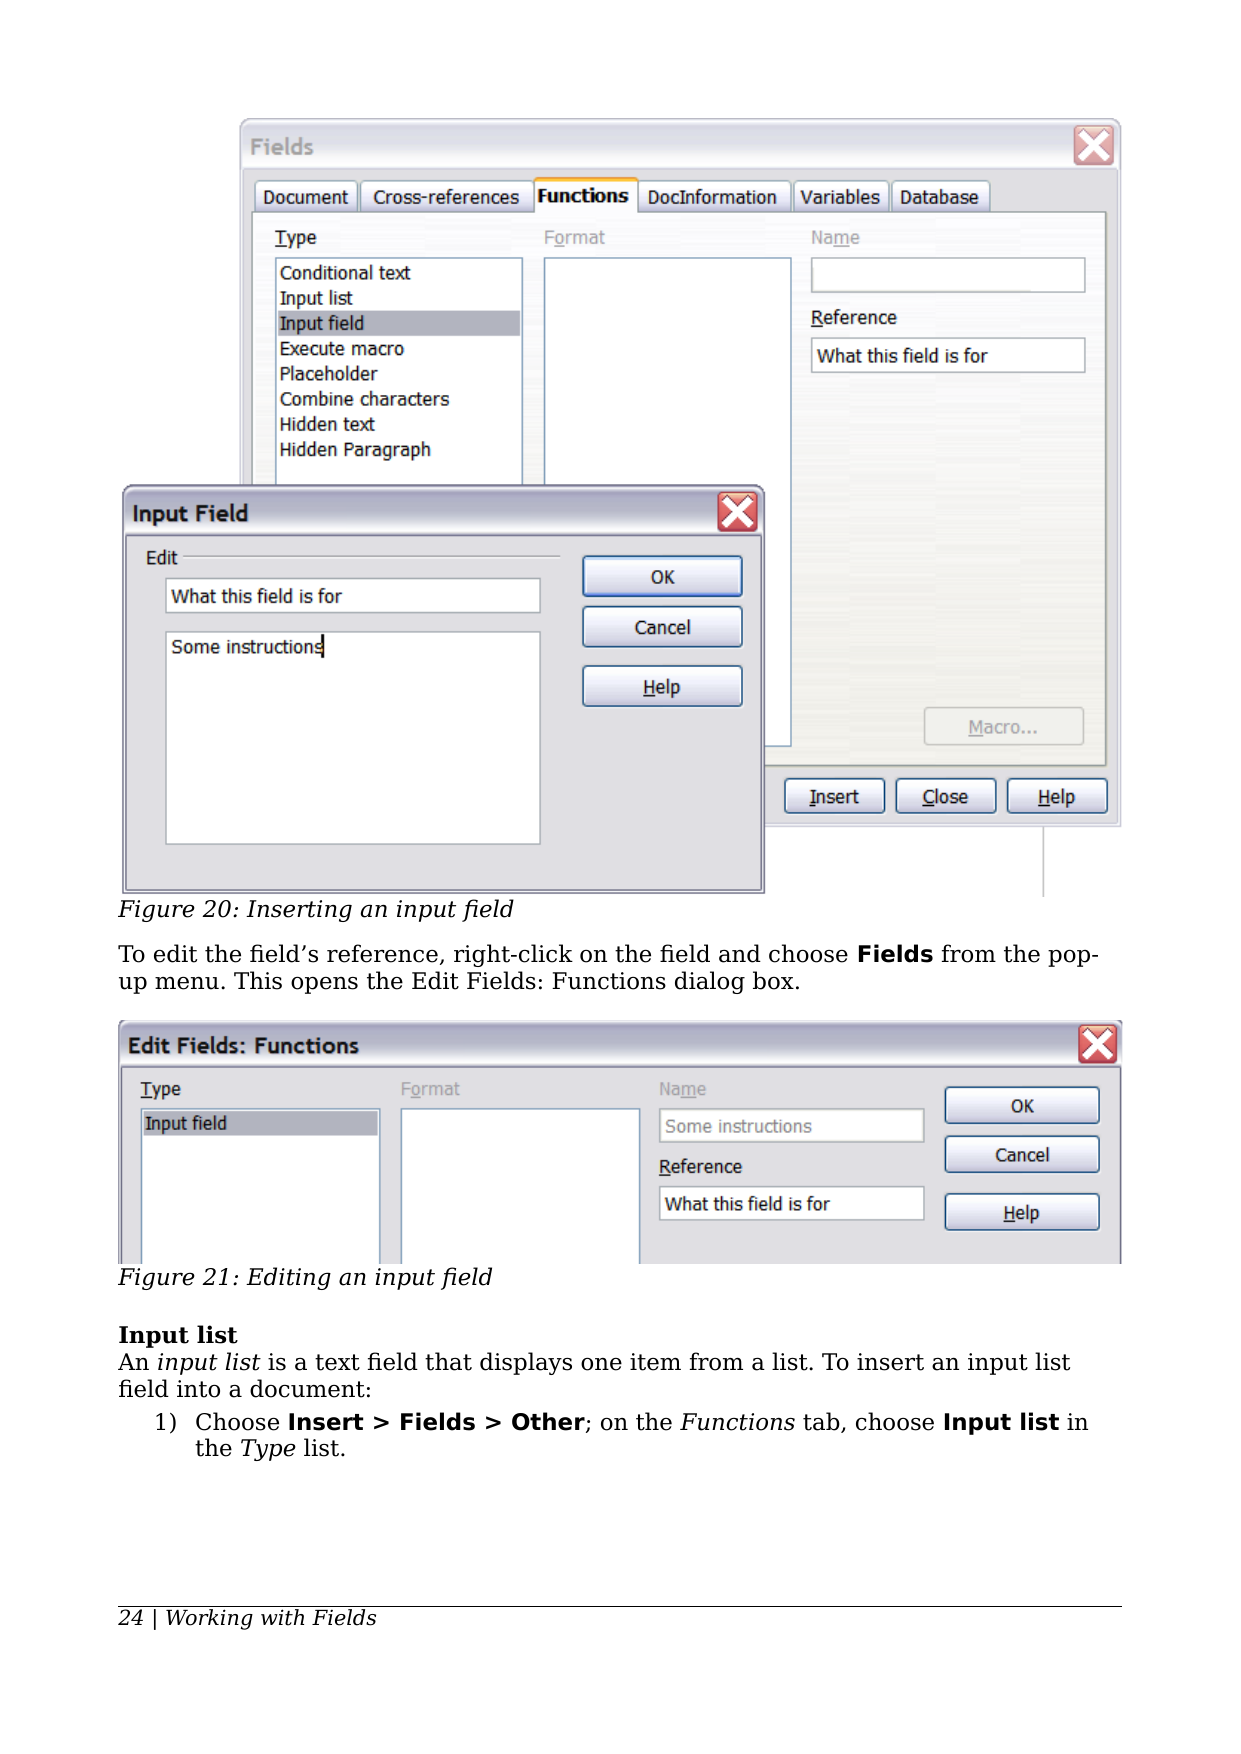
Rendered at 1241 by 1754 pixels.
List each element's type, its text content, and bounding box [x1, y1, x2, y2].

text Figure 20: Inserting an input field [118, 897, 1122, 923]
picture [118, 1020, 1123, 1264]
list An input list is a text field that displays one item from a list. To insert an input list field into a document: [118, 1349, 1122, 1402]
picture [118, 118, 1123, 897]
text To edit the field’s reference, right-click on the field and choose Fields from the pop-up menu. This opens the Edit Fields: Functions dialog box. [118, 941, 1122, 995]
list Choose Insert > Fields > Other; on the Functions tab, choose Input list in the Type list. [177, 1409, 1122, 1462]
text Figure 21: Editing an input field [118, 1264, 1122, 1290]
text Input list [118, 1322, 1122, 1349]
